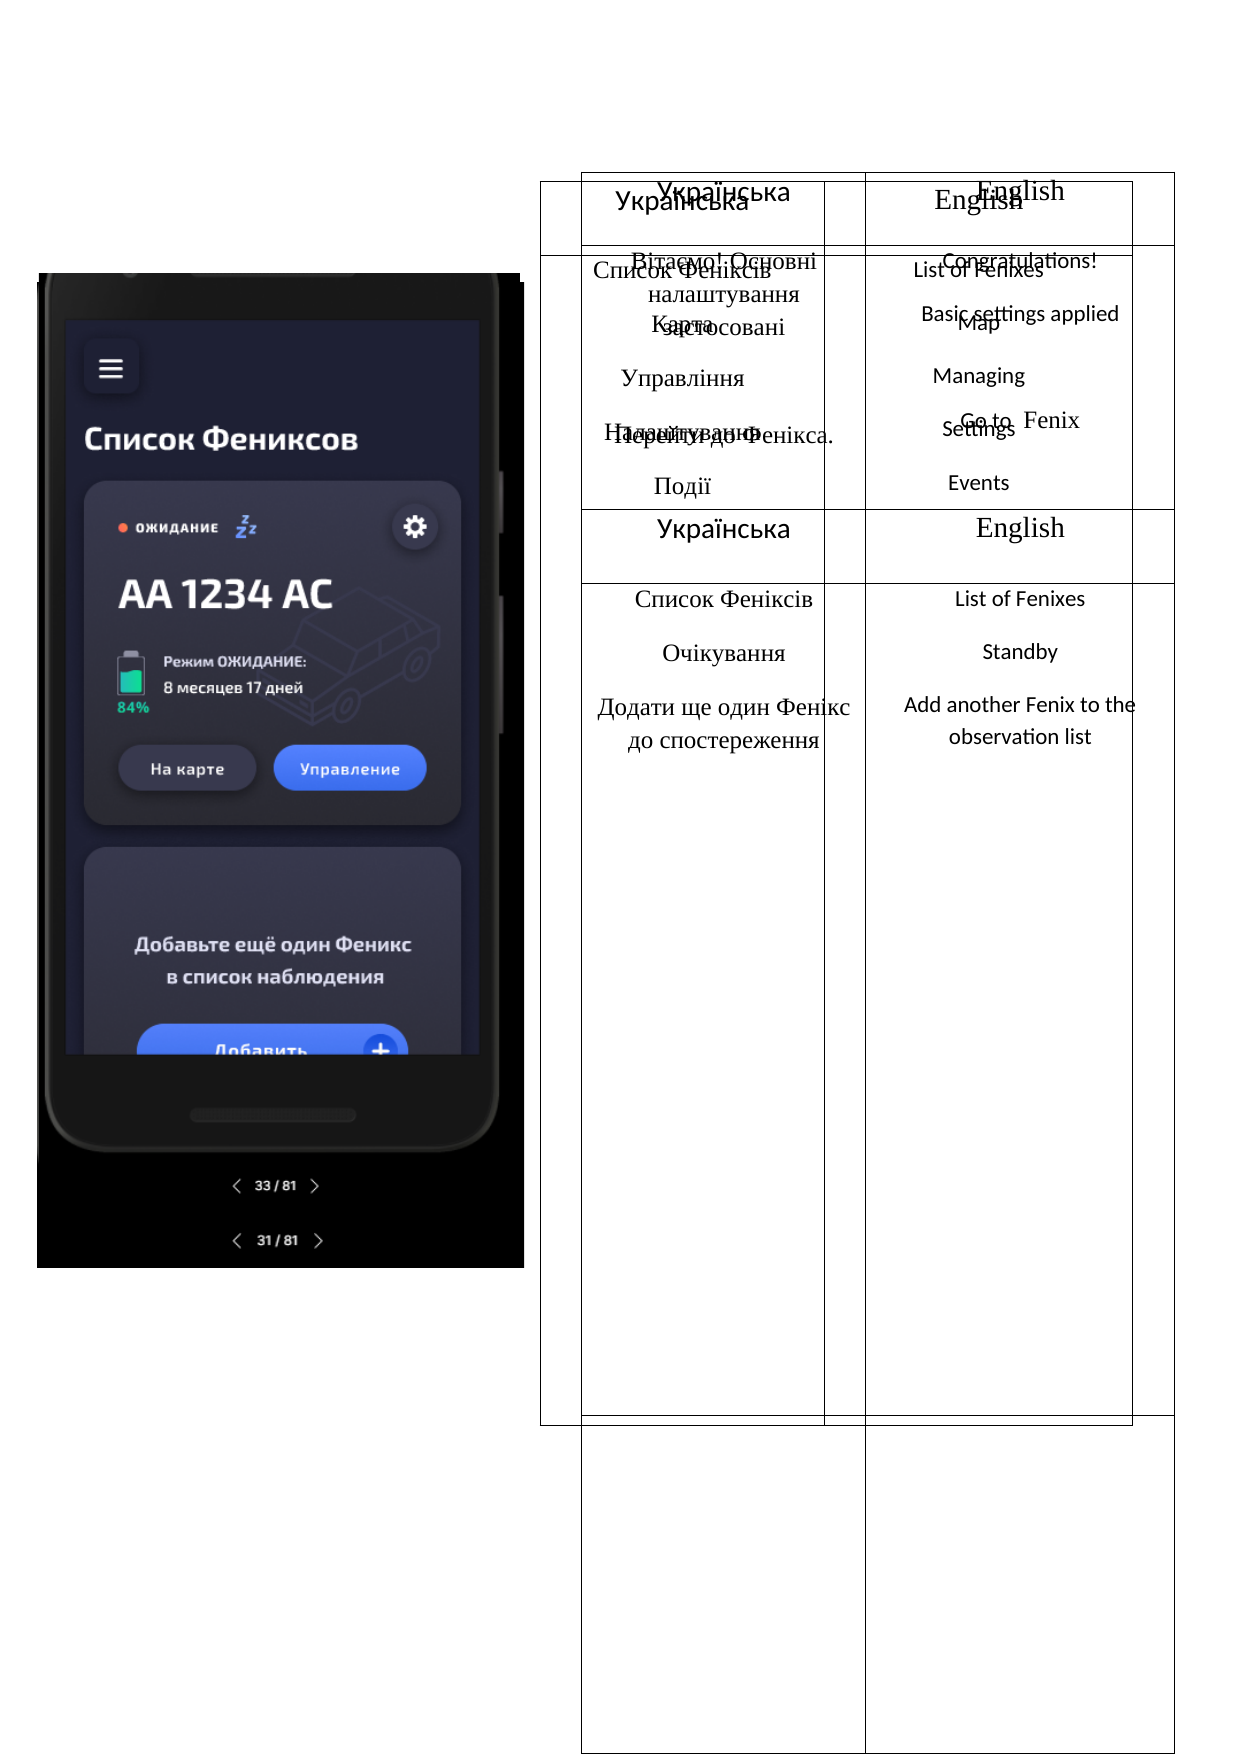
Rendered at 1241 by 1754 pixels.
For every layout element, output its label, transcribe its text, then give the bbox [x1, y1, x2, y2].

table_header English [825, 182, 1132, 254]
table_cell Список Феніксів Очікування Додати ще один Фенікс до спостереження [582, 1426, 865, 1753]
table_header English [1133, 510, 1174, 583]
table_header Українська [582, 173, 865, 181]
picture [37, 273, 525, 1268]
table_cell List of Fenixes Map Managing Settings Events [825, 256, 1132, 1424]
table_header Українська [541, 182, 824, 254]
table_cell Congratulations! Basic settings applied Go to Fenix [1133, 246, 1174, 509]
table_header English [866, 173, 1174, 245]
table_cell Список Феніксів Карта Управління Налаштування Події [541, 256, 824, 1424]
table_cell List of Fenixes Standby Add another Fenix to the observation list [866, 584, 1174, 1753]
